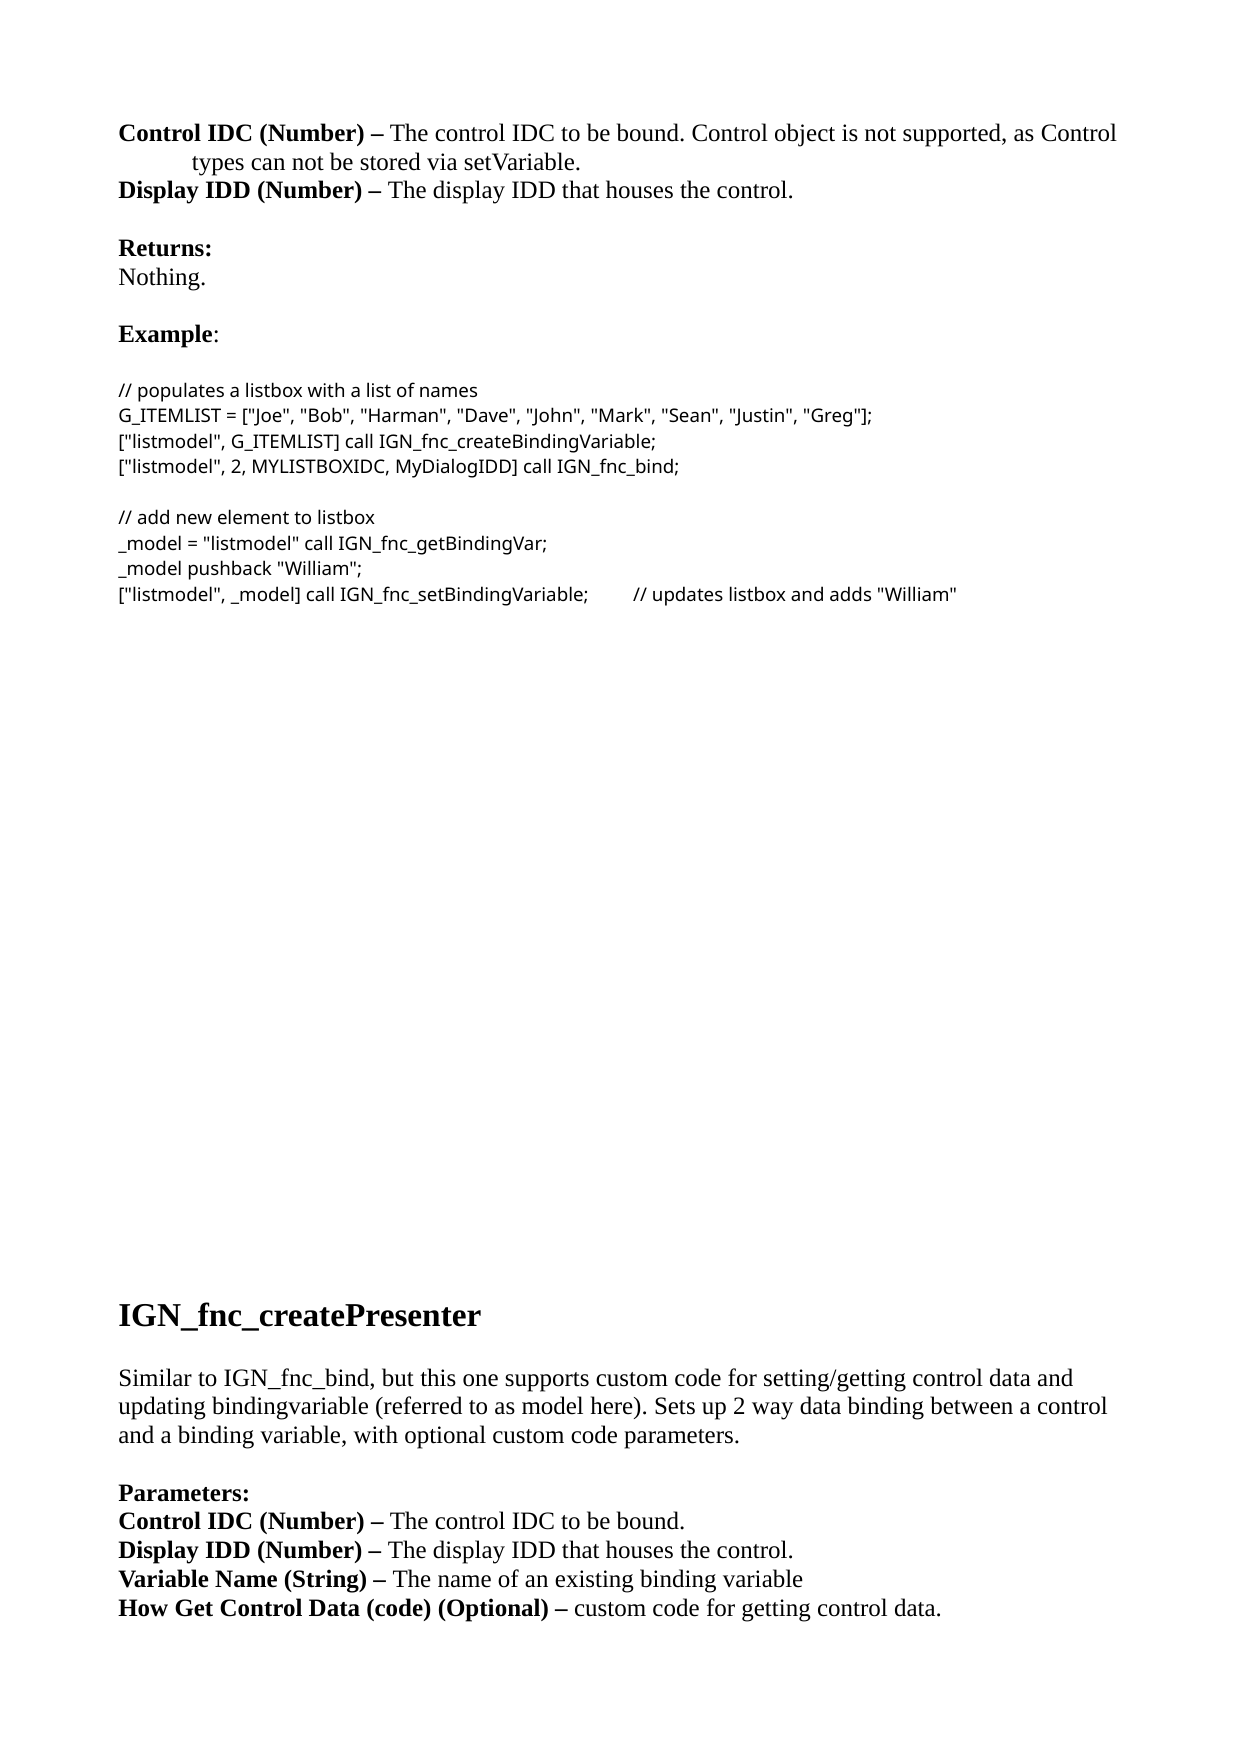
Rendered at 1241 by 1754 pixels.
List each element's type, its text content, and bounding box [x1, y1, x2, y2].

text // populates a listbox with a list of names [118, 377, 1122, 402]
text Control IDC (Number) – The control IDC to be bound. Control object is not supported, as Control types can not be stored via setVariable. [118, 118, 1122, 176]
text Variable Name (String) – The name of an existing binding variable [118, 1564, 1122, 1593]
text IGN_fnc_createPresenter [118, 1296, 1122, 1334]
text Parameters: [118, 1478, 1122, 1506]
text ["listmodel", 2, MYLISTBOXIDC, MyDialogIDD] call IGN_fnc_bind; [118, 453, 1122, 479]
text ["listmodel", G_ITEMLIST] call IGN_fnc_createBindingVariable; [118, 428, 1122, 453]
text Similar to IGN_fnc_bind, but this one supports custom code for setting/getting control data and updating bindingvariable (referred to as model here). Sets up 2 way data binding between a control and a binding variable, with optional custom code parameters. [118, 1363, 1122, 1449]
text // add new element to listbox [118, 504, 1122, 530]
text _model = "listmodel" call IGN_fnc_getBindingVar; [118, 530, 1122, 556]
text ["listmodel", _model] call IGN_fnc_setBindingVariable; // updates listbox and adds "William" [118, 581, 1122, 607]
text Returns: [118, 233, 1122, 262]
text Display IDD (Number) – The display IDD that houses the control. [118, 1535, 1122, 1564]
text Nothing. [118, 262, 1122, 291]
text How Get Control Data (code) (Optional) – custom code for getting control data. [118, 1593, 1122, 1621]
text Control IDC (Number) – The control IDC to be bound. [118, 1506, 1122, 1535]
text Display IDD (Number) – The display IDD that houses the control. [118, 176, 1122, 204]
text _model pushback "William"; [118, 556, 1122, 581]
text G_ITEMLIST = ["Joe", "Bob", "Harman", "Dave", "John", "Mark", "Sean", "Justin", "Greg"]; [118, 402, 1122, 428]
text Example: [118, 319, 1122, 348]
